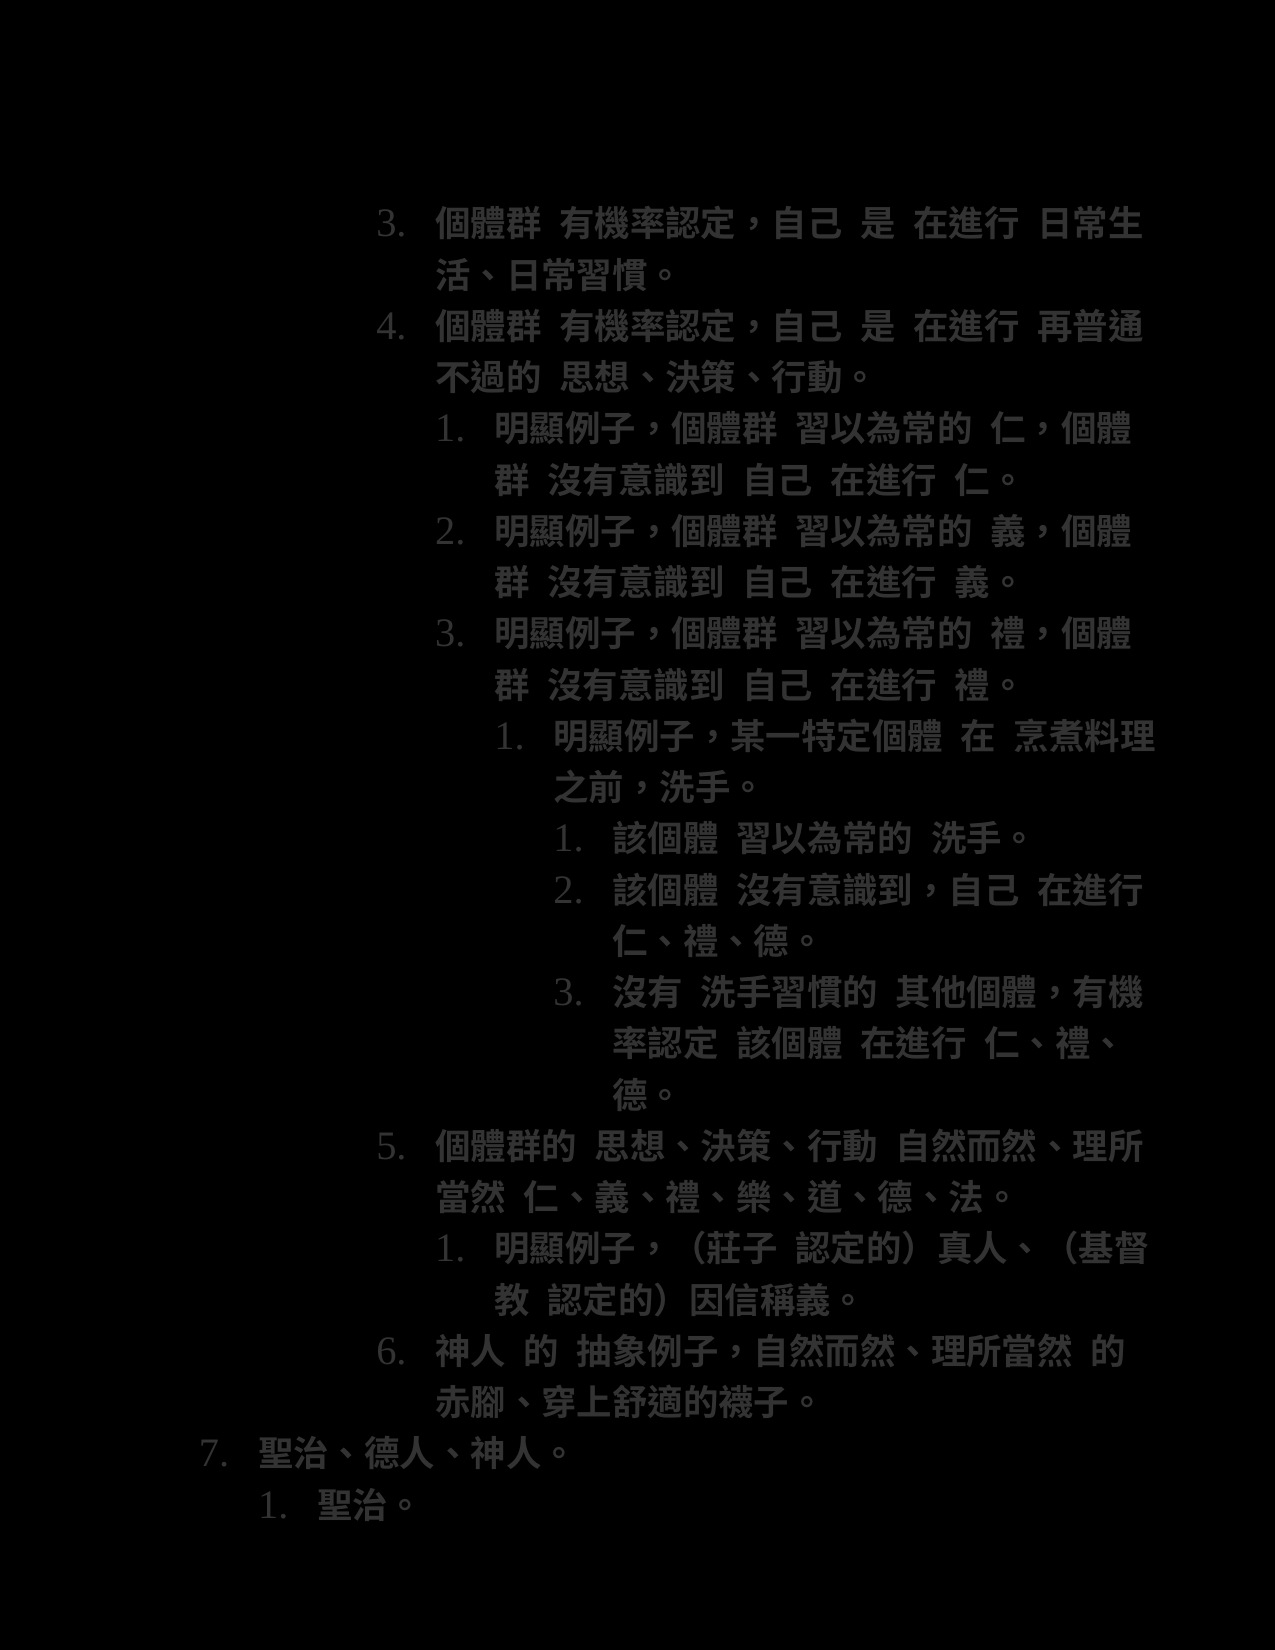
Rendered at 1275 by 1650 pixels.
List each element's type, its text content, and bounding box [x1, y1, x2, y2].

list 明顯例子，（莊子 認定的）真人、（基督教 認定的）因信稱義。 [435, 1221, 1157, 1323]
list 明顯例子，個體群 習以為常的 禮，個體群 沒有意識到 自己 在進行 禮。 [435, 606, 1157, 708]
list 明顯例子，某一特定個體 在 烹煮料理 之前，洗手。 [494, 708, 1157, 811]
list 聖治、德人、神人。 [199, 1426, 1157, 1477]
list 該個體 沒有意識到，自己 在進行 仁、禮、德。 [553, 862, 1157, 964]
list 聖治。 [258, 1477, 1157, 1528]
list 神人 的 抽象例子，自然而然、理所當然 的 赤腳、穿上舒適的襪子。 [376, 1323, 1157, 1426]
list 個體群的 思想、決策、行動 自然而然、理所當然 仁、義、禮、樂、道、德、法。 [376, 1118, 1157, 1221]
list 沒有 洗手習慣的 其他個體，有機率認定 該個體 在進行 仁、禮、德。 [553, 964, 1157, 1118]
list 明顯例子，個體群 習以為常的 義，個體群 沒有意識到 自己 在進行 義。 [435, 503, 1157, 606]
list 個體群 有機率認定，自己 是 在進行 日常生活、日常習慣。 [376, 196, 1157, 298]
list 該個體 習以為常的 洗手。 [553, 811, 1157, 862]
list 明顯例子，個體群 習以為常的 仁，個體群 沒有意識到 自己 在進行 仁。 [435, 401, 1157, 503]
list 個體群 有機率認定，自己 是 在進行 再普通不過的 思想、決策、行動。 [376, 298, 1157, 401]
